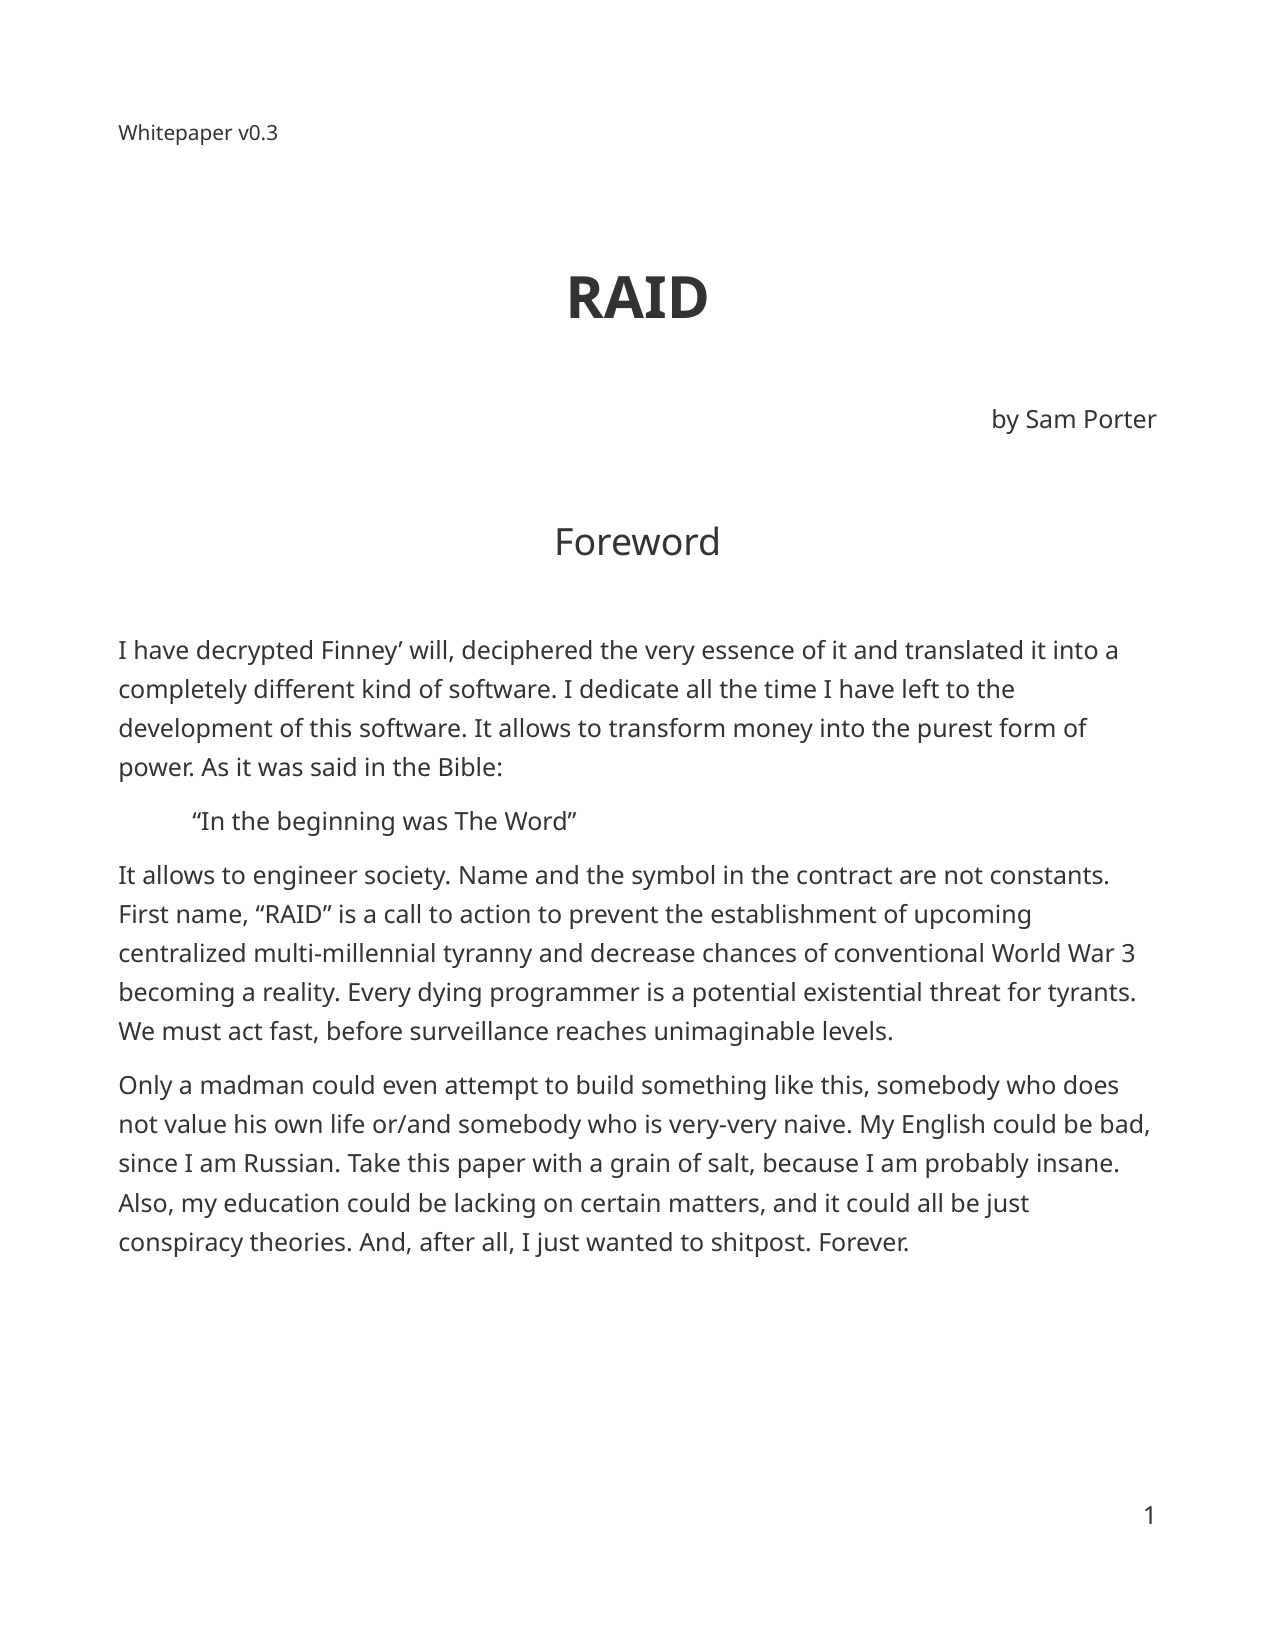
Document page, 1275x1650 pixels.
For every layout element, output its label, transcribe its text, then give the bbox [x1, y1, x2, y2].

subtitle Foreword [118, 515, 1157, 566]
text by Sam Porter [118, 401, 1157, 435]
text It allows to engineer society. Name and the symbol in the contract are not constants. First name, “RAID” is a call to action to prevent the establishment of upcoming centralized multi-millennial tyranny and decrease chances of conventional World War 3 becoming a reality. Every dying programmer is a potential existential threat for tyrants. We must act fast, before surveillance reaches unimaginable levels. [118, 857, 1157, 1048]
title RAID [118, 256, 1157, 335]
text Only a madman could even attempt to build something like this, somebody who does not value his own life or/and somebody who is very-very naive. My English could be bad, since I am Russian. Take this paper with a grain of salt, because I am probably insane. Also, my education could be lacking on certain matters, and it could all be just conspiracy theories. And, after all, I just wanted to shitpost. Forever. [118, 1068, 1157, 1258]
text I have decrypted Finney’ will, deciphered the very essence of it and translated it into a completely different kind of software. I dedicate all the time I have left to the development of this software. It allows to transform money into the purest form of power. As it was said in the Bible: [118, 632, 1157, 784]
text “In the beginning was The Word” [118, 804, 1157, 838]
